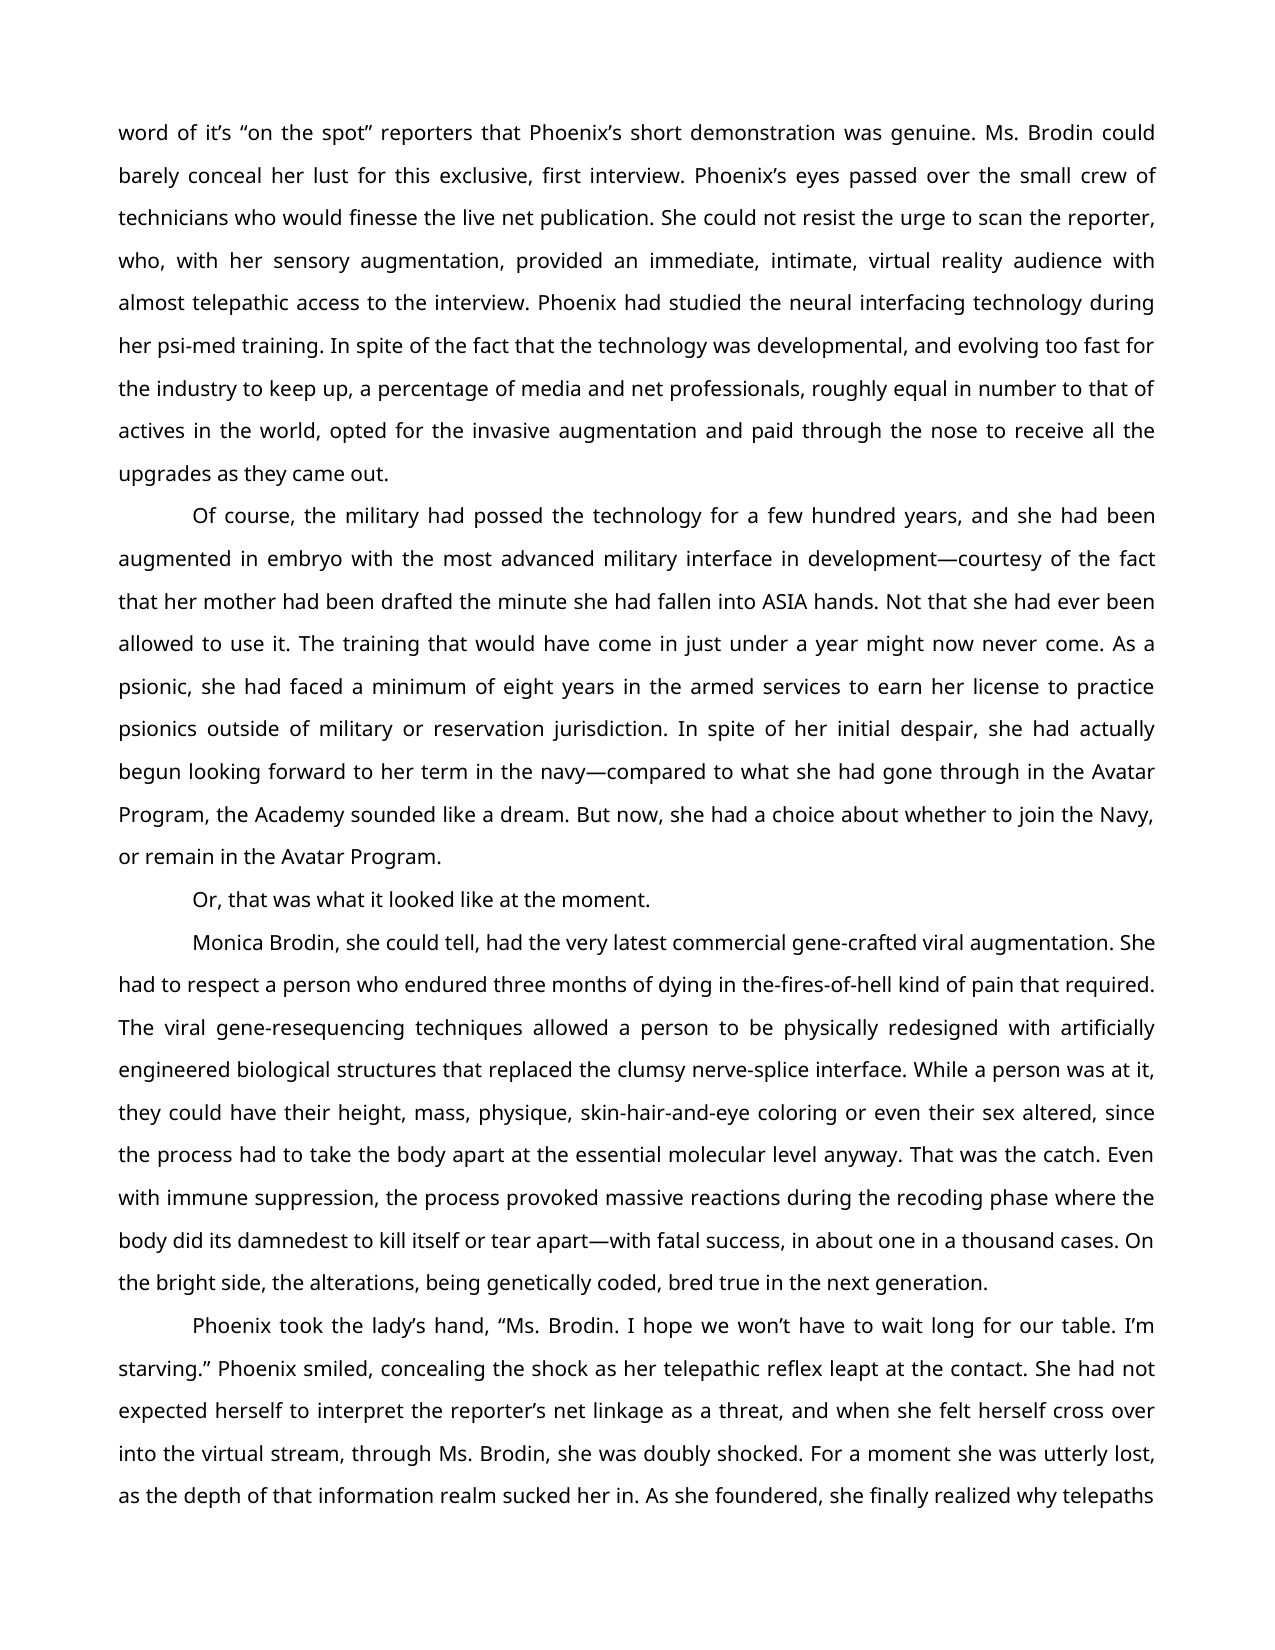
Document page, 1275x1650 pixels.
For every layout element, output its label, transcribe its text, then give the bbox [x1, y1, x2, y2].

text Phoenix took the lady’s hand, “Ms. Brodin. I hope we won’t have to wait long for our table. I’m starving.” Phoenix smiled, concealing the shock as her telepathic reflex leapt at the contact. She had not expected herself to interpret the reporter’s net linkage as a threat, and when she felt herself cross over into the virtual stream, through Ms. Brodin, she was doubly shocked. For a moment she was utterly lost, as the depth of that information realm sucked her in. As she foundered, she finally realized why telepaths [118, 1311, 1157, 1510]
text Of course, the military had possed the technology for a few hundred years, and she had been augmented in embryo with the most advanced military interface in development—courtesy of the fact that her mother had been drafted the minute she had fallen into ASIA hands. Not that she had ever been allowed to use it. The training that would have come in just under a year might now never come. As a psionic, she had faced a minimum of eight years in the armed services to earn her license to practice psionics outside of military or reservation jurisdiction. In spite of her initial despair, she had actually begun looking forward to her term in the navy—compared to what she had gone through in the Avatar Program, the Academy sounded like a dream. But now, she had a choice about whether to join the Navy, or remain in the Avatar Program. [118, 502, 1157, 871]
text Monica Brodin, she could tell, had the very latest commercial gene-crafted viral augmentation. She had to respect a person who endured three months of dying in the-fires-of-hell kind of pain that required. The viral gene-resequencing techniques allowed a person to be physically redesigned with artificially engineered biological structures that replaced the clumsy nerve-splice interface. While a person was at it, they could have their height, mass, physique, skin-hair-and-eye coloring or even their sex altered, since the process had to take the body apart at the essential molecular level anyway. That was the catch. Even with immune suppression, the process provoked massive reactions during the recoding phase where the body did its damnedest to kill itself or tear apart—with fatal success, in about one in a thousand cases. On the bright side, the alterations, being genetically coded, bred true in the next generation. [118, 928, 1157, 1297]
text Or, that was what it looked like at the moment. [118, 885, 1157, 913]
text word of it’s “on the spot” reporters that Phoenix’s short demonstration was genuine. Ms. Brodin could barely conceal her lust for this exclusive, first interview. Phoenix’s eyes passed over the small crew of technicians who would finesse the live net publication. She could not resist the urge to scan the reporter, who, with her sensory augmentation, provided an immediate, intimate, virtual reality audience with almost telepathic access to the interview. Phoenix had studied the neural interfacing technology during her psi-med training. In spite of the fact that the technology was developmental, and evolving too fast for the industry to keep up, a percentage of media and net professionals, roughly equal in number to that of actives in the world, opted for the invasive augmentation and paid through the nose to receive all the upgrades as they came out. [118, 118, 1157, 487]
